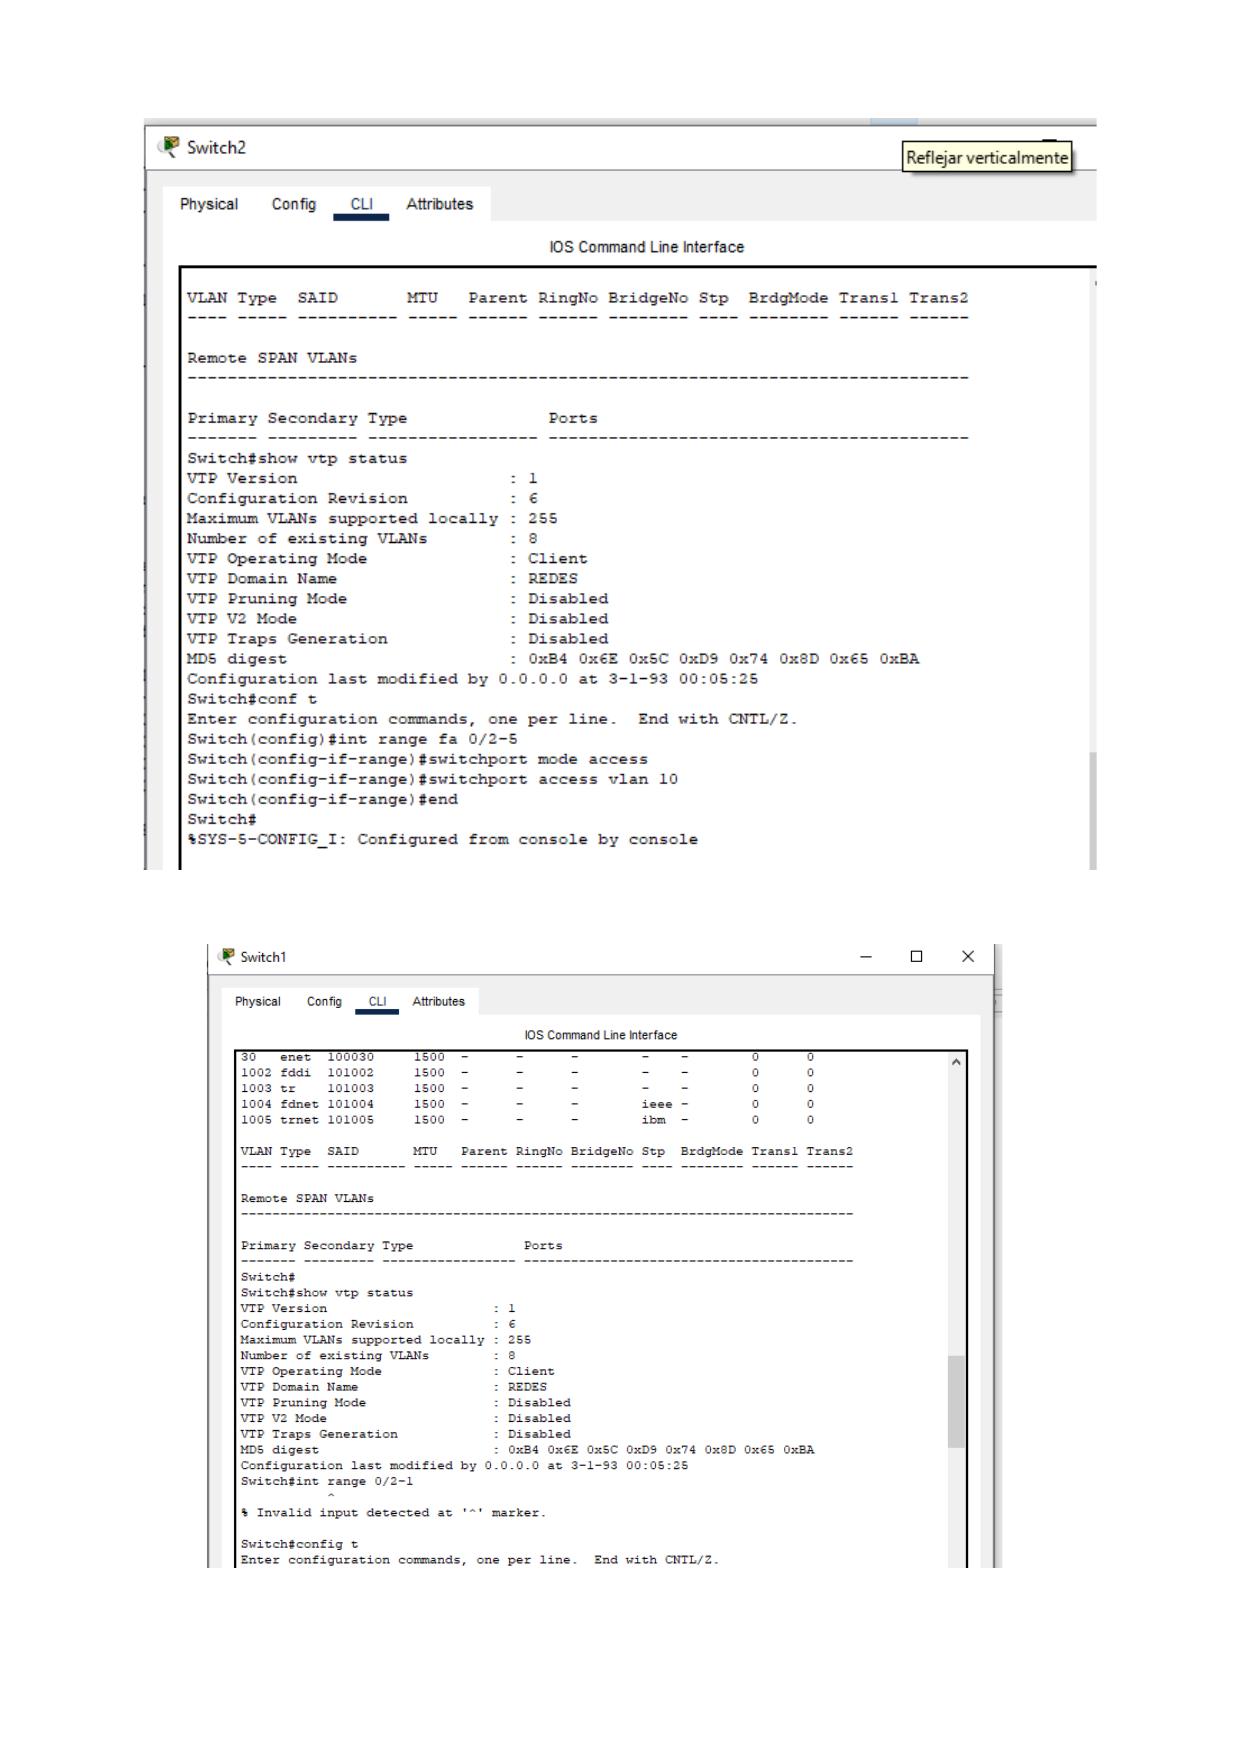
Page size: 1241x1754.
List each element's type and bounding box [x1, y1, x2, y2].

picture [206, 944, 1003, 1568]
picture [143, 118, 1097, 870]
